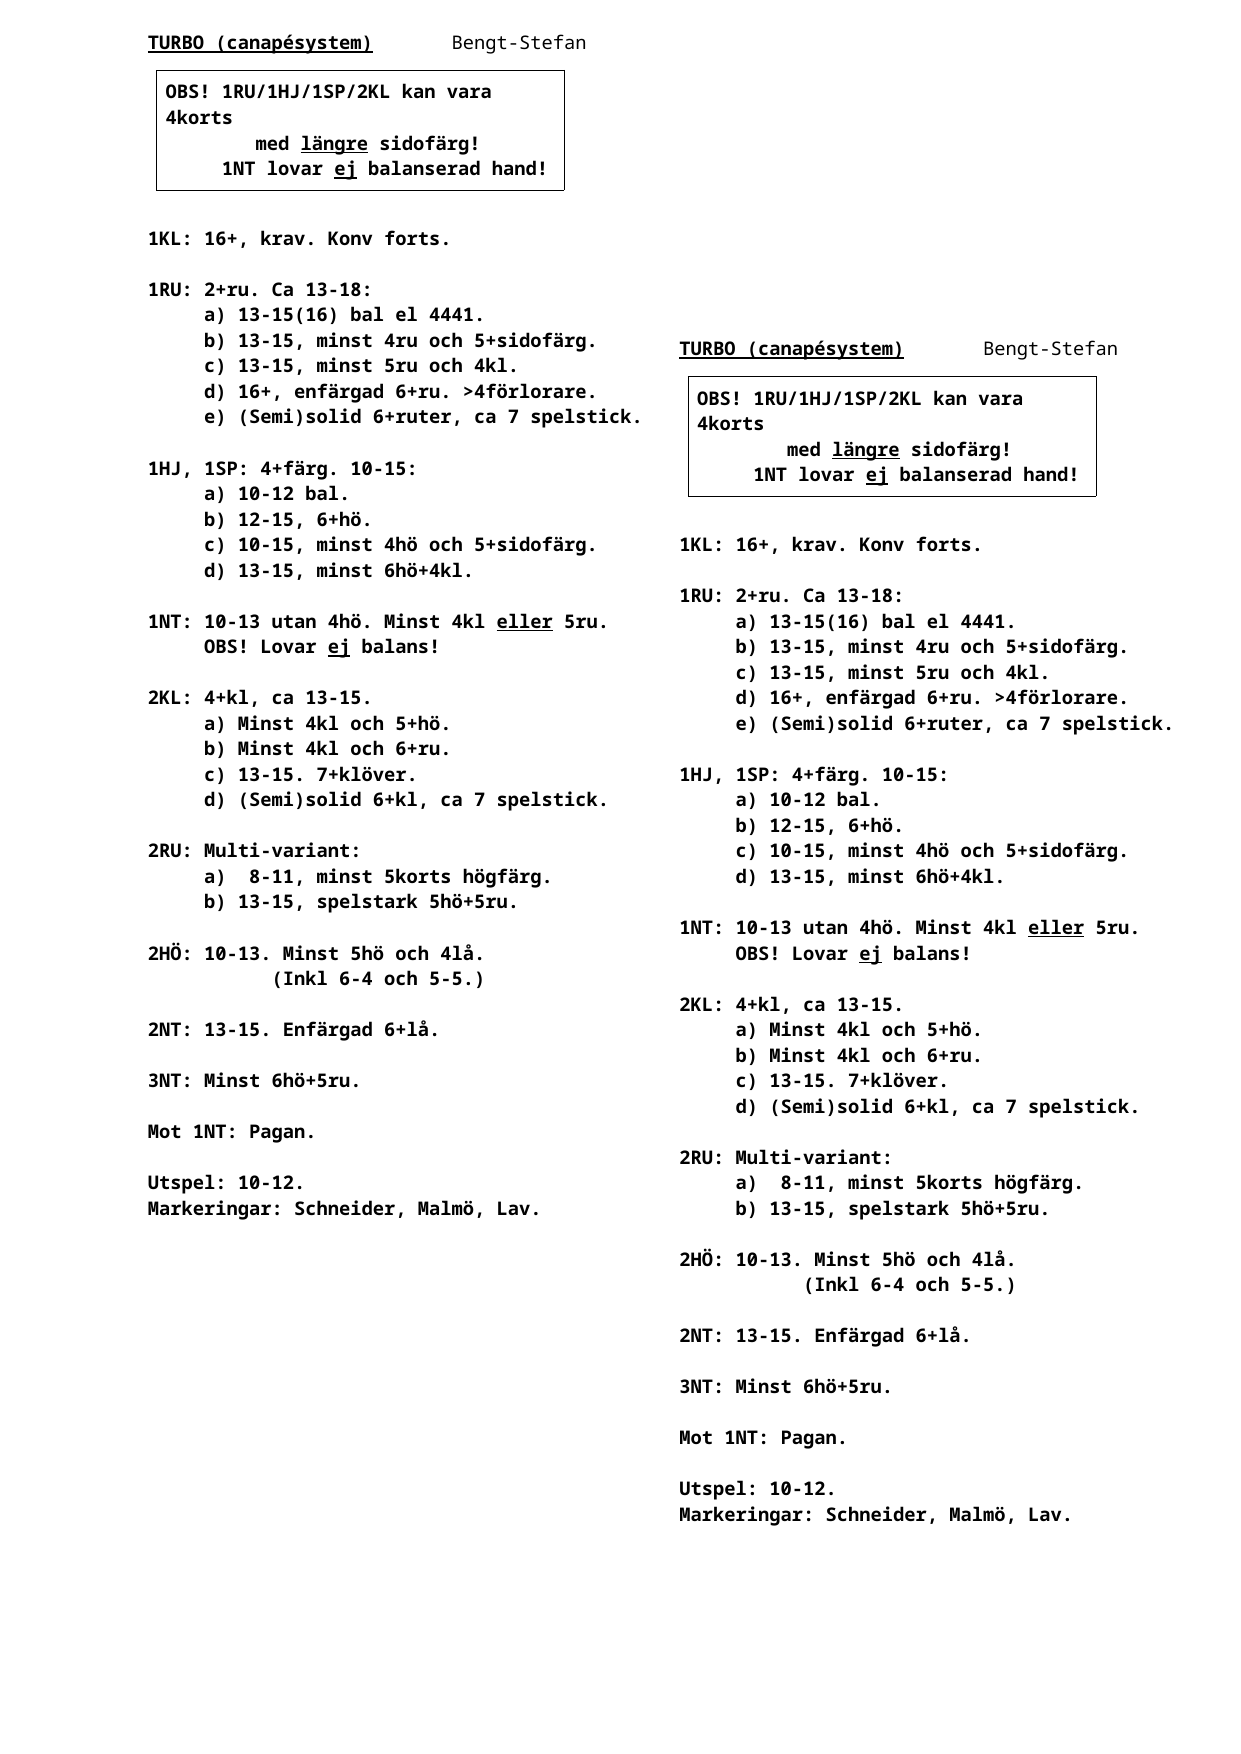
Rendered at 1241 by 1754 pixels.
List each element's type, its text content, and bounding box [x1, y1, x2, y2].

text 2KL: 4+kl, ca 13-15. a) Minst 4kl och 5+hö. b) Minst 4kl och 6+ru. c) 13-15. 7+klöver. d) (Semi)solid 6+kl, ca 7 spelstick. 2RU: Multi-variant: a) 8-11, minst 5korts högfärg. b) 13-15, spelstark 5hö+5ru. 2HÖ: 10-13. Minst 5hö och 4lå. [148, 684, 679, 965]
text OBS! 1RU/1HJ/1SP/2KL kan vara 4korts med längre sidofärg! 1NT lovar ej balanserad hand! [165, 79, 555, 181]
text 1HJ, 1SP: 4+färg. 10-15: a) 10-12 bal. [679, 761, 1211, 812]
text TURBO (canapésystem) Bengt-Stefan [148, 29, 679, 55]
text 2KL: 4+kl, ca 13-15. a) Minst 4kl och 5+hö. b) Minst 4kl och 6+ru. c) 13-15. 7+klöver. d) (Semi)solid 6+kl, ca 7 spelstick. 2RU: Multi-variant: a) 8-11, minst 5korts högfärg. b) 13-15, spelstark 5hö+5ru. 2HÖ: 10-13. Minst 5hö och 4lå. [679, 991, 1211, 1272]
text 1KL: 16+, krav. Konv forts. [148, 183, 679, 251]
text c) 13-15, minst 5ru och 4kl. d) 16+, enfärgad 6+ru. >4förlorare. e) (Semi)solid 6+ruter, ca 7 spelstick. [148, 353, 679, 455]
text 1KL: 16+, krav. Konv forts. [679, 489, 1211, 557]
text 1RU: 2+ru. Ca 13-18: a) 13-15(16) bal el 4441. b) 13-15, minst 4ru och 5+sidofärg. [148, 276, 679, 353]
text Mot 1NT: Pagan. [679, 1399, 1211, 1476]
text Markeringar: Schneider, Malmö, Lav. [148, 1195, 679, 1221]
text (Inkl 6-4 och 5-5.) 2NT: 13-15. Enfärgad 6+lå. 3NT: Minst 6hö+5ru. [679, 1272, 1211, 1399]
text TURBO (canapésystem) Bengt-Stefan [679, 336, 1211, 361]
text 1HJ, 1SP: 4+färg. 10-15: a) 10-12 bal. [148, 455, 679, 506]
text c) 13-15, minst 5ru och 4kl. d) 16+, enfärgad 6+ru. >4förlorare. e) (Semi)solid 6+ruter, ca 7 spelstick. [679, 659, 1211, 761]
text b) 12-15, 6+hö. c) 10-15, minst 4hö och 5+sidofärg. d) 13-15, minst 6hö+4kl. 1NT: 10-13 utan 4hö. Minst 4kl eller 5ru. OBS! Lovar ej balans! [148, 506, 679, 659]
text (Inkl 6-4 och 5-5.) 2NT: 13-15. Enfärgad 6+lå. 3NT: Minst 6hö+5ru. [148, 965, 679, 1093]
text Utspel: 10-12. [148, 1169, 679, 1195]
text OBS! 1RU/1HJ/1SP/2KL kan vara 4korts med längre sidofärg! 1NT lovar ej balanserad hand! [697, 385, 1087, 487]
text 1RU: 2+ru. Ca 13-18: a) 13-15(16) bal el 4441. b) 13-15, minst 4ru och 5+sidofärg. [679, 582, 1211, 659]
text Utspel: 10-12. [679, 1476, 1211, 1501]
text Markeringar: Schneider, Malmö, Lav. [679, 1501, 1211, 1527]
text b) 12-15, 6+hö. c) 10-15, minst 4hö och 5+sidofärg. d) 13-15, minst 6hö+4kl. 1NT: 10-13 utan 4hö. Minst 4kl eller 5ru. OBS! Lovar ej balans! [679, 812, 1211, 965]
text Mot 1NT: Pagan. [148, 1093, 679, 1169]
